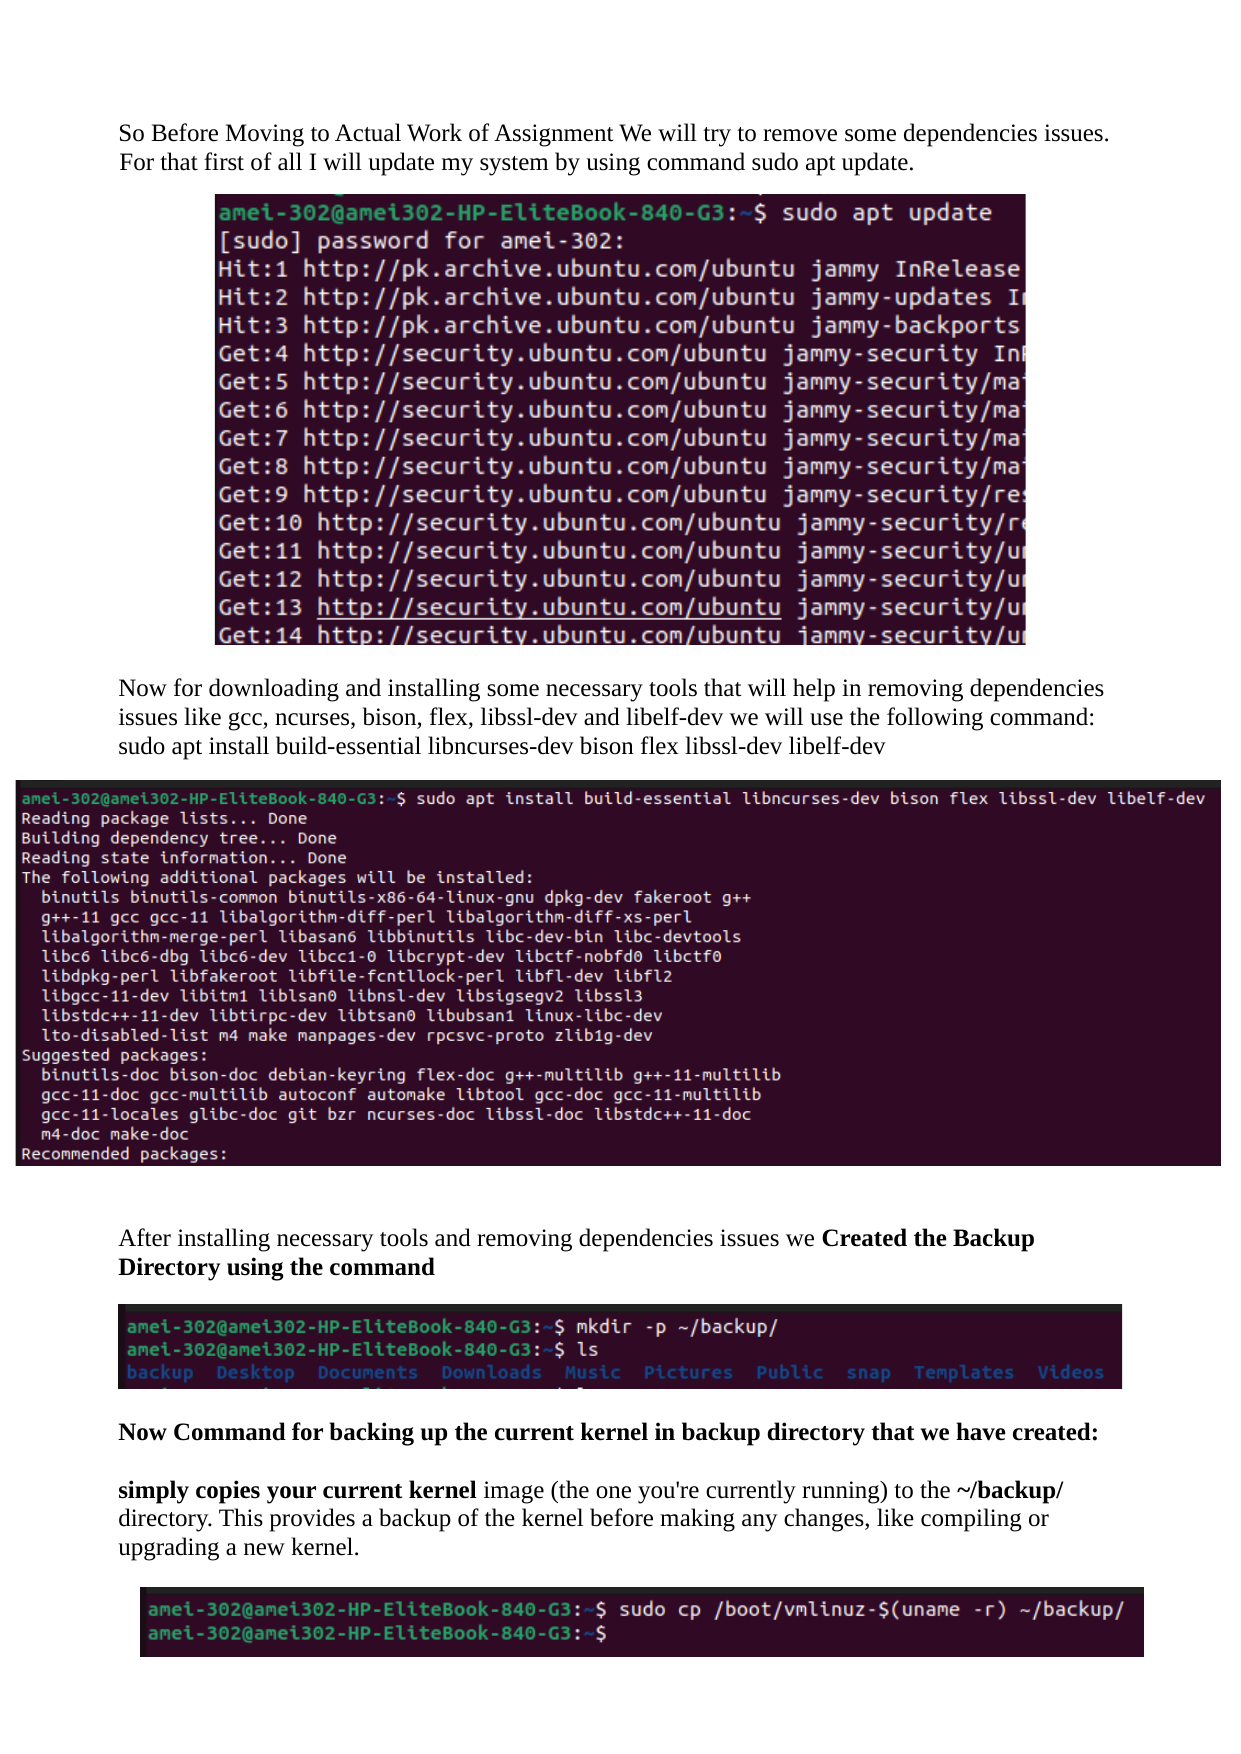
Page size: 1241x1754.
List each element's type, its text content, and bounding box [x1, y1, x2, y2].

picture [214, 194, 1026, 645]
text Now Command for backing up the current kernel in backup directory that we have created: [118, 1417, 1122, 1446]
picture [15, 780, 1221, 1166]
picture [118, 1304, 1123, 1389]
text After installing necessary tools and removing dependencies issues we Created the Backup Directory using the command [118, 1223, 1122, 1281]
picture [140, 1587, 1144, 1657]
text Now for downloading and installing some necessary tools that will help in removing dependencies issues like gcc, ncurses, bison, flex, libssl-dev and libelf-dev we will use the following command: sudo apt install build-essential libncurses-dev bison flex libssl-dev libelf-dev [118, 673, 1122, 760]
text So Before Moving to Actual Work of Assignment We will try to remove some dependencies issues. For that first of all I will update my system by using command sudo apt update. [118, 118, 1122, 176]
text simply copies your current kernel image (the one you're currently running) to the ~/backup/ directory. This provides a backup of the kernel before making any changes, like compiling or upgrading a new kernel. [118, 1475, 1122, 1561]
